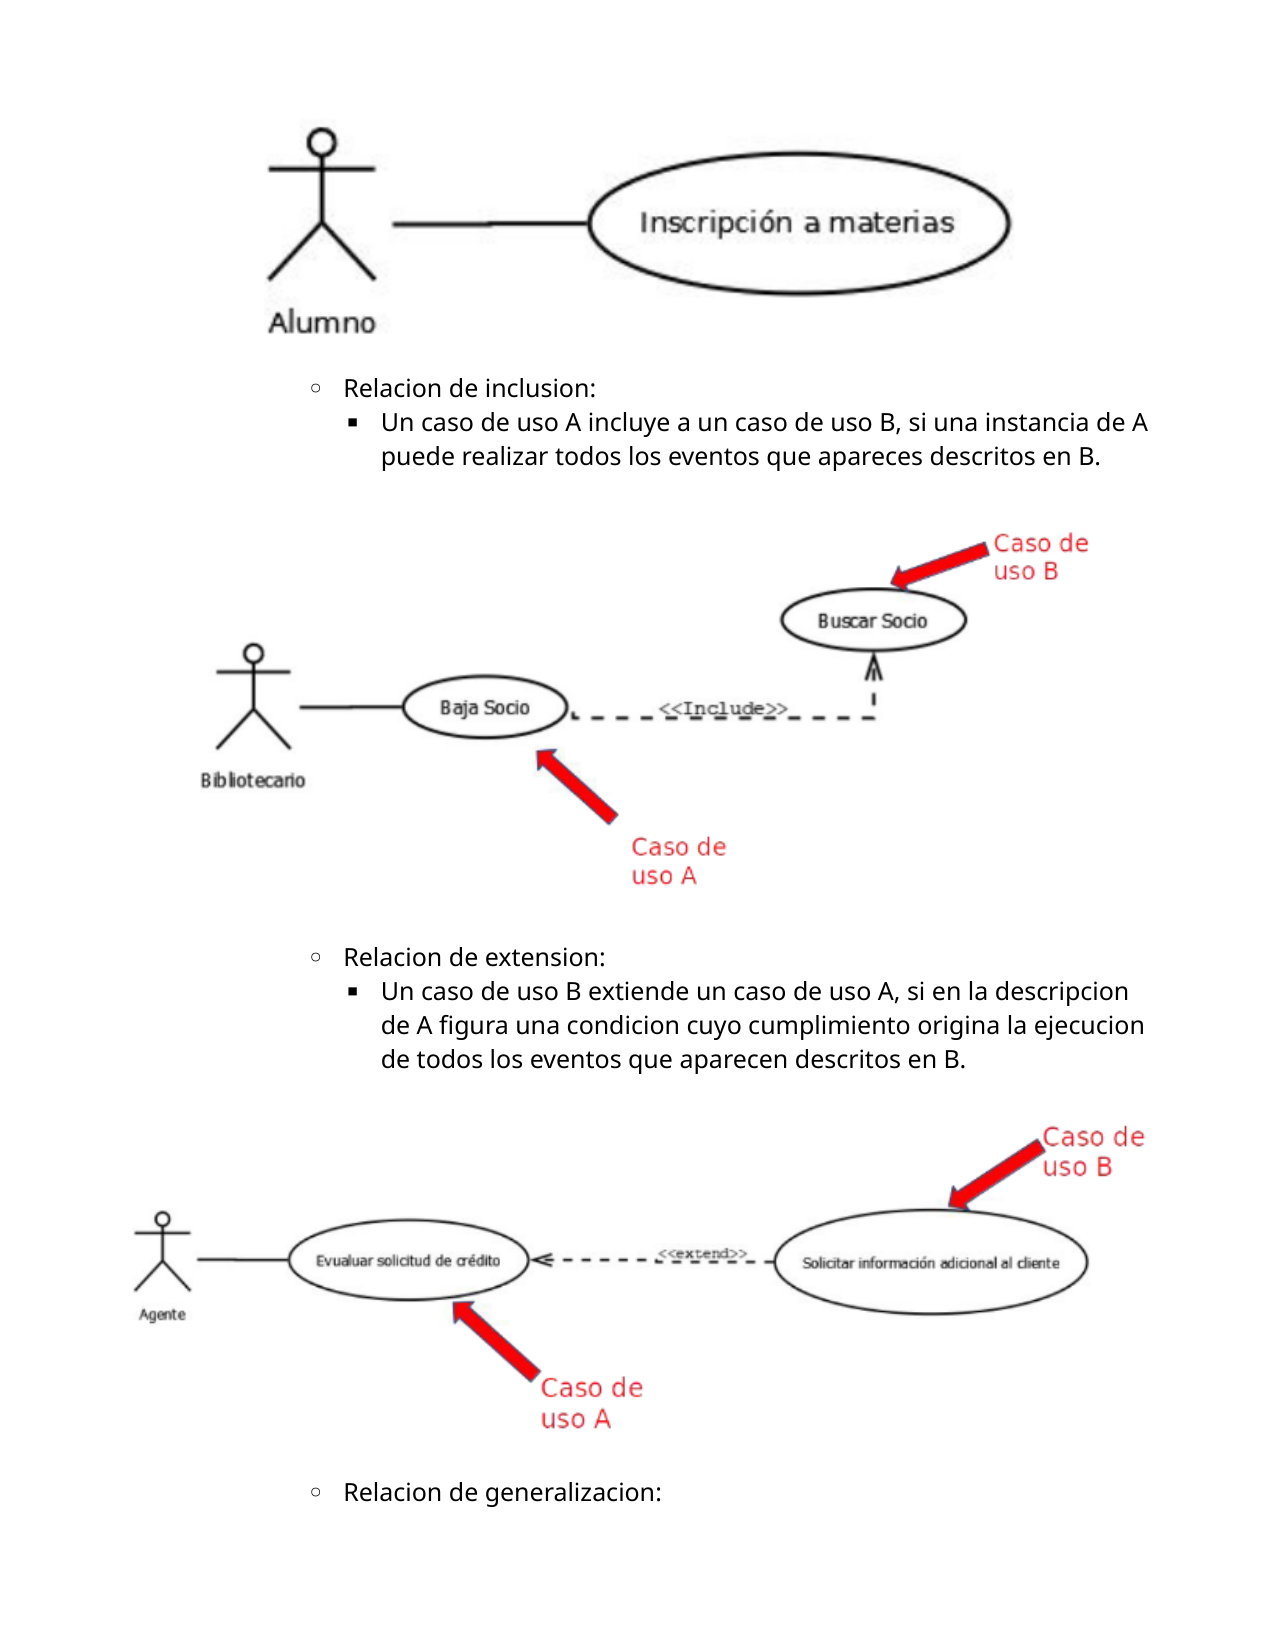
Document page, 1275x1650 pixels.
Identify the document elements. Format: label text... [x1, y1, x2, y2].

picture [148, 507, 1127, 906]
picture [260, 118, 1015, 337]
list Relacion de inclusion: [306, 371, 1157, 405]
list Relacion de extension: [306, 939, 1157, 974]
list Relacion de generalizacion: [306, 1475, 1157, 1509]
picture [125, 1110, 1150, 1441]
list Un caso de uso A incluye a un caso de uso B, si una instancia de A puede realizar todos los eventos que apareces descritos en B. [343, 405, 1157, 473]
list Un caso de uso B extiende un caso de uso A, si en la descripcion de A figura una condicion cuyo cumplimiento origina la ejecucion de todos los eventos que aparecen descritos en B. [343, 974, 1157, 1076]
